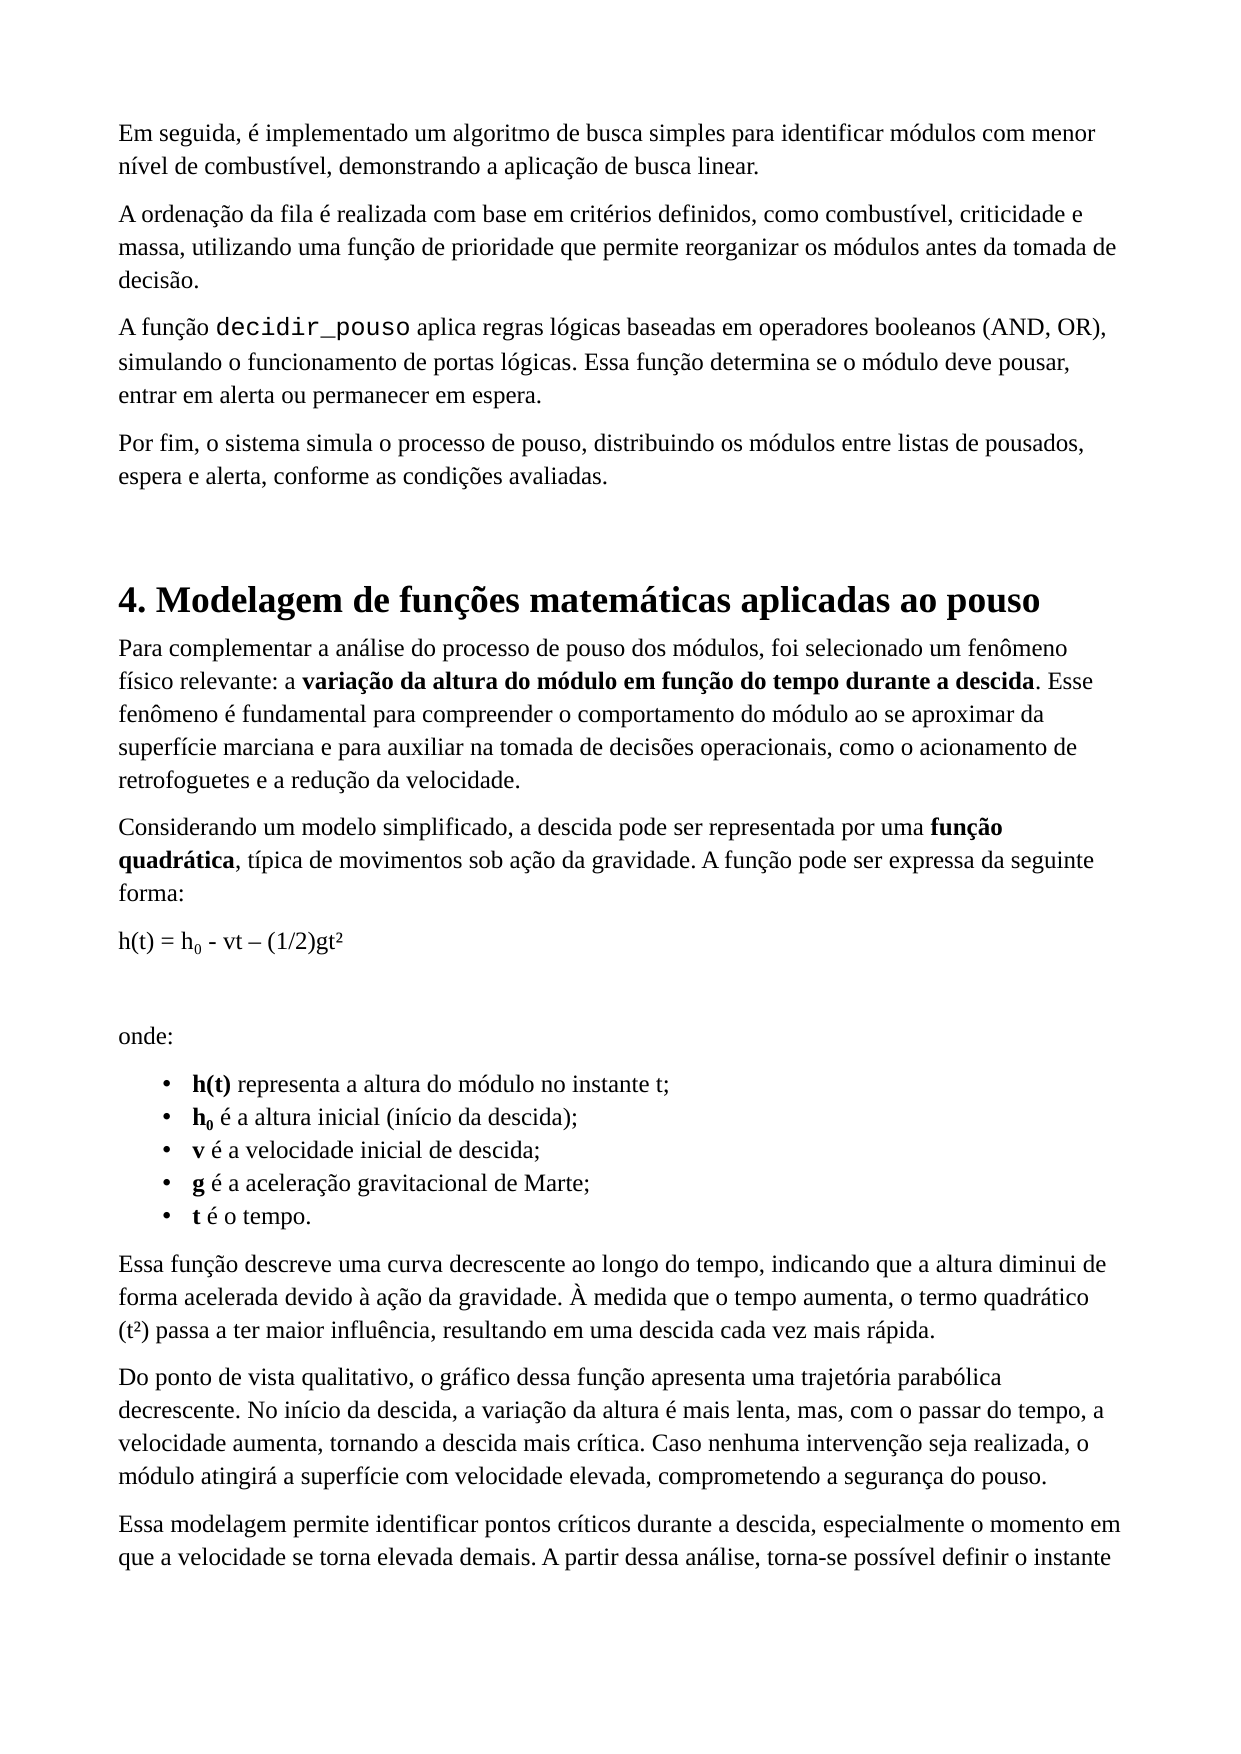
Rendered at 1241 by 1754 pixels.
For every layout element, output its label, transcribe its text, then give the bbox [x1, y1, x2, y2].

text Em seguida, é implementado um algoritmo de busca simples para identificar módulos com menor nível de combustível, demonstrando a aplicação de busca linear. [118, 118, 1122, 180]
list v é a velocidade inicial de descida; [162, 1135, 1122, 1164]
text onde: [118, 1021, 1122, 1050]
text Essa função descreve uma curva decrescente ao longo do tempo, indicando que a altura diminui de forma acelerada devido à ação da gravidade. À medida que o tempo aumenta, o termo quadrático (t²) passa a ter maior influência, resultando em uma descida cada vez mais rápida. [118, 1249, 1122, 1343]
list h₀ é a altura inicial (início da descida); [162, 1102, 1122, 1131]
text Essa modelagem permite identificar pontos críticos durante a descida, especialmente o momento em que a velocidade se torna elevada demais. A partir dessa análise, torna-se possível definir o instante [118, 1509, 1122, 1571]
text Do ponto de vista qualitativo, o gráfico dessa função apresenta uma trajetória parabólica decrescente. No início da descida, a variação da altura é mais lenta, mas, com o passar do tempo, a velocidade aumenta, tornando a descida mais crítica. Caso nenhuma intervenção seja realizada, o módulo atingirá a superfície com velocidade elevada, comprometendo a segurança do pouso. [118, 1362, 1122, 1490]
text A ordenação da fila é realizada com base em critérios definidos, como combustível, criticidade e massa, utilizando uma função de prioridade que permite reorganizar os módulos antes da tomada de decisão. [118, 199, 1122, 293]
text Considerando um modelo simplificado, a descida pode ser representada por uma função quadrática, típica de movimentos sob ação da gravidade. A função pode ser expressa da seguinte forma: [118, 812, 1122, 907]
text A função decidir_pouso aplica regras lógicas baseadas em operadores booleanos (AND, OR), simulando o funcionamento de portas lógicas. Essa função determina se o módulo deve pousar, entrar em alerta ou permanecer em espera. [118, 312, 1122, 409]
text h(t) = h₀ - vt – (1/2)gt² [118, 926, 1122, 955]
list g é a aceleração gravitacional de Marte; [162, 1168, 1122, 1197]
text Para complementar a análise do processo de pouso dos módulos, foi selecionado um fenômeno físico relevante: a variação da altura do módulo em função do tempo durante a descida. Esse fenômeno é fundamental para compreender o comportamento do módulo ao se aproximar da superfície marciana e para auxiliar na tomada de decisões operacionais, como o acionamento de retrofoguetes e a redução da velocidade. [118, 633, 1122, 794]
list t é o tempo. [162, 1201, 1122, 1230]
list h(t) representa a altura do módulo no instante t; [162, 1069, 1122, 1098]
subtitle 4. Modelagem de funções matemáticas aplicadas ao pouso [118, 577, 1122, 620]
text Por fim, o sistema simula o processo de pouso, distribuindo os módulos entre listas de pousados, espera e alerta, conforme as condições avaliadas. [118, 428, 1122, 490]
